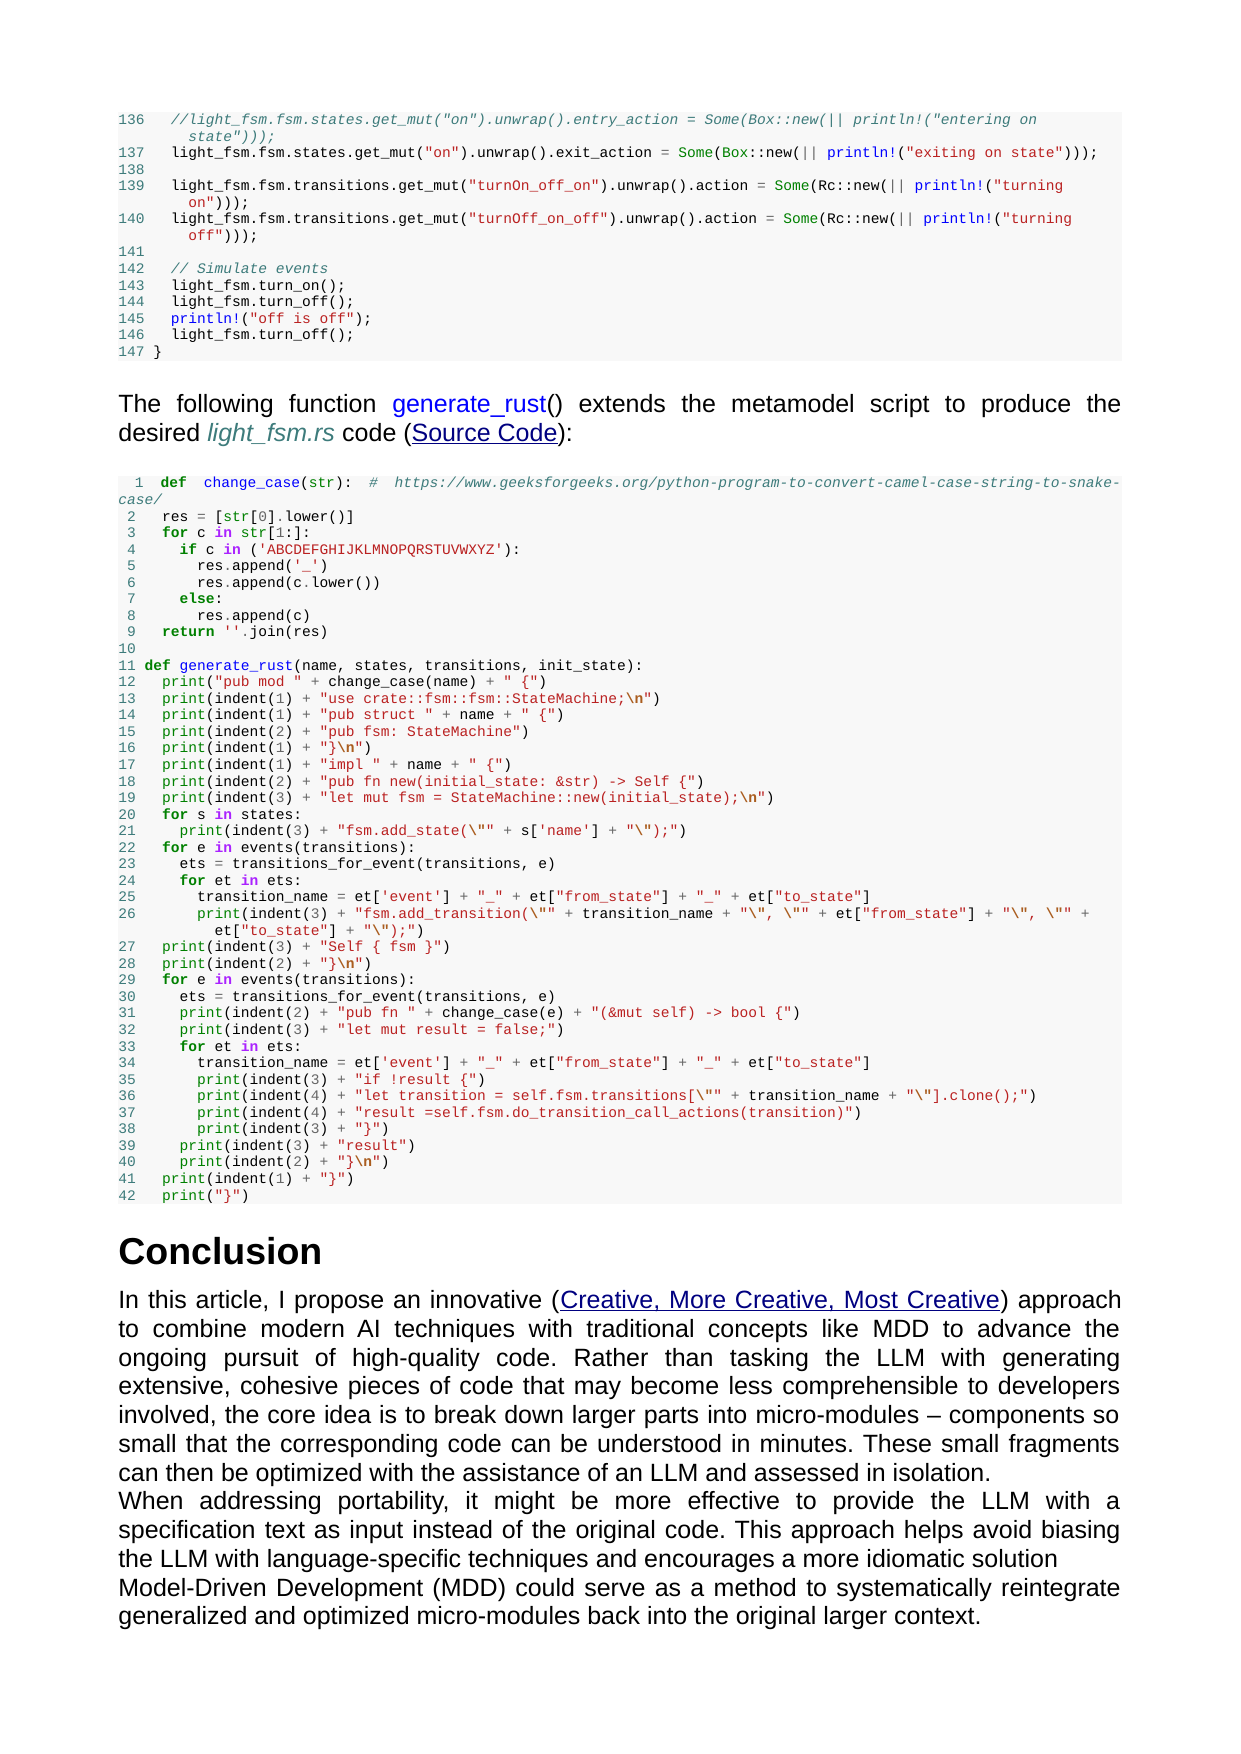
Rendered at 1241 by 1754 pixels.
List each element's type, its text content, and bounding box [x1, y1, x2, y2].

text 1 def change_case(str): # https://www.geeksforgeeks.org/python-program-to-convert-camel-case-string-to-snake-case/ [118, 476, 1122, 509]
text 2 res = [str[0].lower()] [118, 509, 1122, 525]
text 37 print(indent(4) + "result =self.fsm.do_transition_call_actions(transition)") [118, 1105, 1122, 1122]
text 27 print(indent(3) + "Self { fsm }") [118, 939, 1122, 956]
text 18 print(indent(2) + "pub fn new(initial_state: &str) -> Self {") [118, 774, 1122, 790]
text 6 res.append(c.lower()) [118, 575, 1122, 592]
text 31 print(indent(2) + "pub fn " + change_case(e) + "(&mut self) -> bool {") [118, 1006, 1122, 1022]
text 32 print(indent(3) + "let mut result = false;") [118, 1022, 1122, 1039]
text 144 light_fsm.turn_off(); [118, 294, 1122, 311]
text 140 light_fsm.fsm.transitions.get_mut("turnOff_on_off").unwrap().action = Some(Rc::new(|| println!("turning [118, 212, 1122, 228]
text 36 print(indent(4) + "let transition = self.fsm.transitions[\"" + transition_name + "\"].clone();") [118, 1088, 1122, 1105]
subtitle Conclusion [118, 1229, 1122, 1272]
text 145 println!("off is off"); [118, 311, 1122, 327]
text 138 [118, 162, 1122, 178]
text state"))); [118, 129, 1122, 145]
text off"))); [118, 228, 1122, 245]
text 30 ets = transitions_for_event(transitions, e) [118, 989, 1122, 1006]
text 136 //light_fsm.fsm.states.get_mut("on").unwrap().entry_action = Some(Box::new(|| println!("entering on [118, 112, 1122, 129]
text 33 for et in ets: [118, 1039, 1122, 1055]
text 13 print(indent(1) + "use crate::fsm::fsm::StateMachine;\n") [118, 691, 1122, 707]
text 3 for c in str[1:]: [118, 525, 1122, 542]
text 20 for s in states: [118, 807, 1122, 823]
text Model-Driven Development (MDD) could serve as a method to systematically reintegrate generalized and optimized micro-modules back into the original larger context. [118, 1572, 1122, 1630]
text 21 print(indent(3) + "fsm.add_state(\"" + s['name'] + "\");") [118, 823, 1122, 840]
text 5 res.append('_') [118, 558, 1122, 575]
text 25 transition_name = et['event'] + "_" + et["from_state"] + "_" + et["to_state"] [118, 890, 1122, 906]
text 19 print(indent(3) + "let mut fsm = StateMachine::new(initial_state);\n") [118, 790, 1122, 807]
text 9 return ''.join(res) [118, 625, 1122, 641]
text 23 ets = transitions_for_event(transitions, e) [118, 857, 1122, 873]
text 8 res.append(c) [118, 608, 1122, 625]
text 39 print(indent(3) + "result") [118, 1138, 1122, 1155]
text 38 print(indent(3) + "}") [118, 1122, 1122, 1138]
text 41 print(indent(1) + "}") [118, 1171, 1122, 1188]
text 17 print(indent(1) + "impl " + name + " {") [118, 757, 1122, 774]
text 34 transition_name = et['event'] + "_" + et["from_state"] + "_" + et["to_state"] [118, 1055, 1122, 1072]
text 15 print(indent(2) + "pub fsm: StateMachine") [118, 724, 1122, 741]
text 22 for e in events(transitions): [118, 840, 1122, 857]
text 42 print("}") [118, 1188, 1122, 1204]
text 4 if c in ('ABCDEFGHIJKLMNOPQRSTUVWXYZ'): [118, 542, 1122, 558]
text 147 } [118, 344, 1122, 361]
text 11 def generate_rust(name, states, transitions, init_state): [118, 658, 1122, 674]
text 35 print(indent(3) + "if !result {") [118, 1072, 1122, 1088]
text 146 light_fsm.turn_off(); [118, 327, 1122, 344]
text In this article, I propose an innovative (Creative, More Creative, Most Creative) approach to combine modern AI techniques with traditional concepts like MDD to advance the ongoing pursuit of high-quality code. Rather than tasking the LLM with generating extensive, cohesive pieces of code that may become less comprehensible to developers involved, the core idea is to break down larger parts into micro-modules – components so small that the corresponding code can be understood in minutes. These small fragments can then be optimized with the assistance of an LLM and assessed in isolation. [118, 1285, 1122, 1486]
text 7 else: [118, 592, 1122, 608]
text 142 // Simulate events [118, 261, 1122, 278]
text 14 print(indent(1) + "pub struct " + name + " {") [118, 707, 1122, 724]
text 139 light_fsm.fsm.transitions.get_mut("turnOn_off_on").unwrap().action = Some(Rc::new(|| println!("turning [118, 178, 1122, 195]
text 24 for et in ets: [118, 873, 1122, 890]
text 143 light_fsm.turn_on(); [118, 278, 1122, 294]
text on"))); [118, 195, 1122, 212]
text When addressing portability, it might be more effective to provide the LLM with a specification text as input instead of the original code. This approach helps avoid biasing the LLM with language-specific techniques and encourages a more idiomatic solution [118, 1486, 1122, 1572]
text 29 for e in events(transitions): [118, 972, 1122, 989]
text et["to_state"] + "\");") [118, 923, 1122, 939]
text 141 [118, 245, 1122, 261]
text 10 [118, 641, 1122, 658]
text 40 print(indent(2) + "}\n") [118, 1155, 1122, 1171]
text The following function generate_rust() extends the metamodel script to produce the desired light_fsm.rs code (Source Code): [118, 389, 1122, 447]
text 28 print(indent(2) + "}\n") [118, 956, 1122, 972]
text 26 print(indent(3) + "fsm.add_transition(\"" + transition_name + "\", \"" + et["from_state"] + "\", \"" + [118, 906, 1122, 923]
text 16 print(indent(1) + "}\n") [118, 741, 1122, 757]
text 12 print("pub mod " + change_case(name) + " {") [118, 674, 1122, 691]
text 137 light_fsm.fsm.states.get_mut("on").unwrap().exit_action = Some(Box::new(|| println!("exiting on state"))); [118, 145, 1122, 162]
